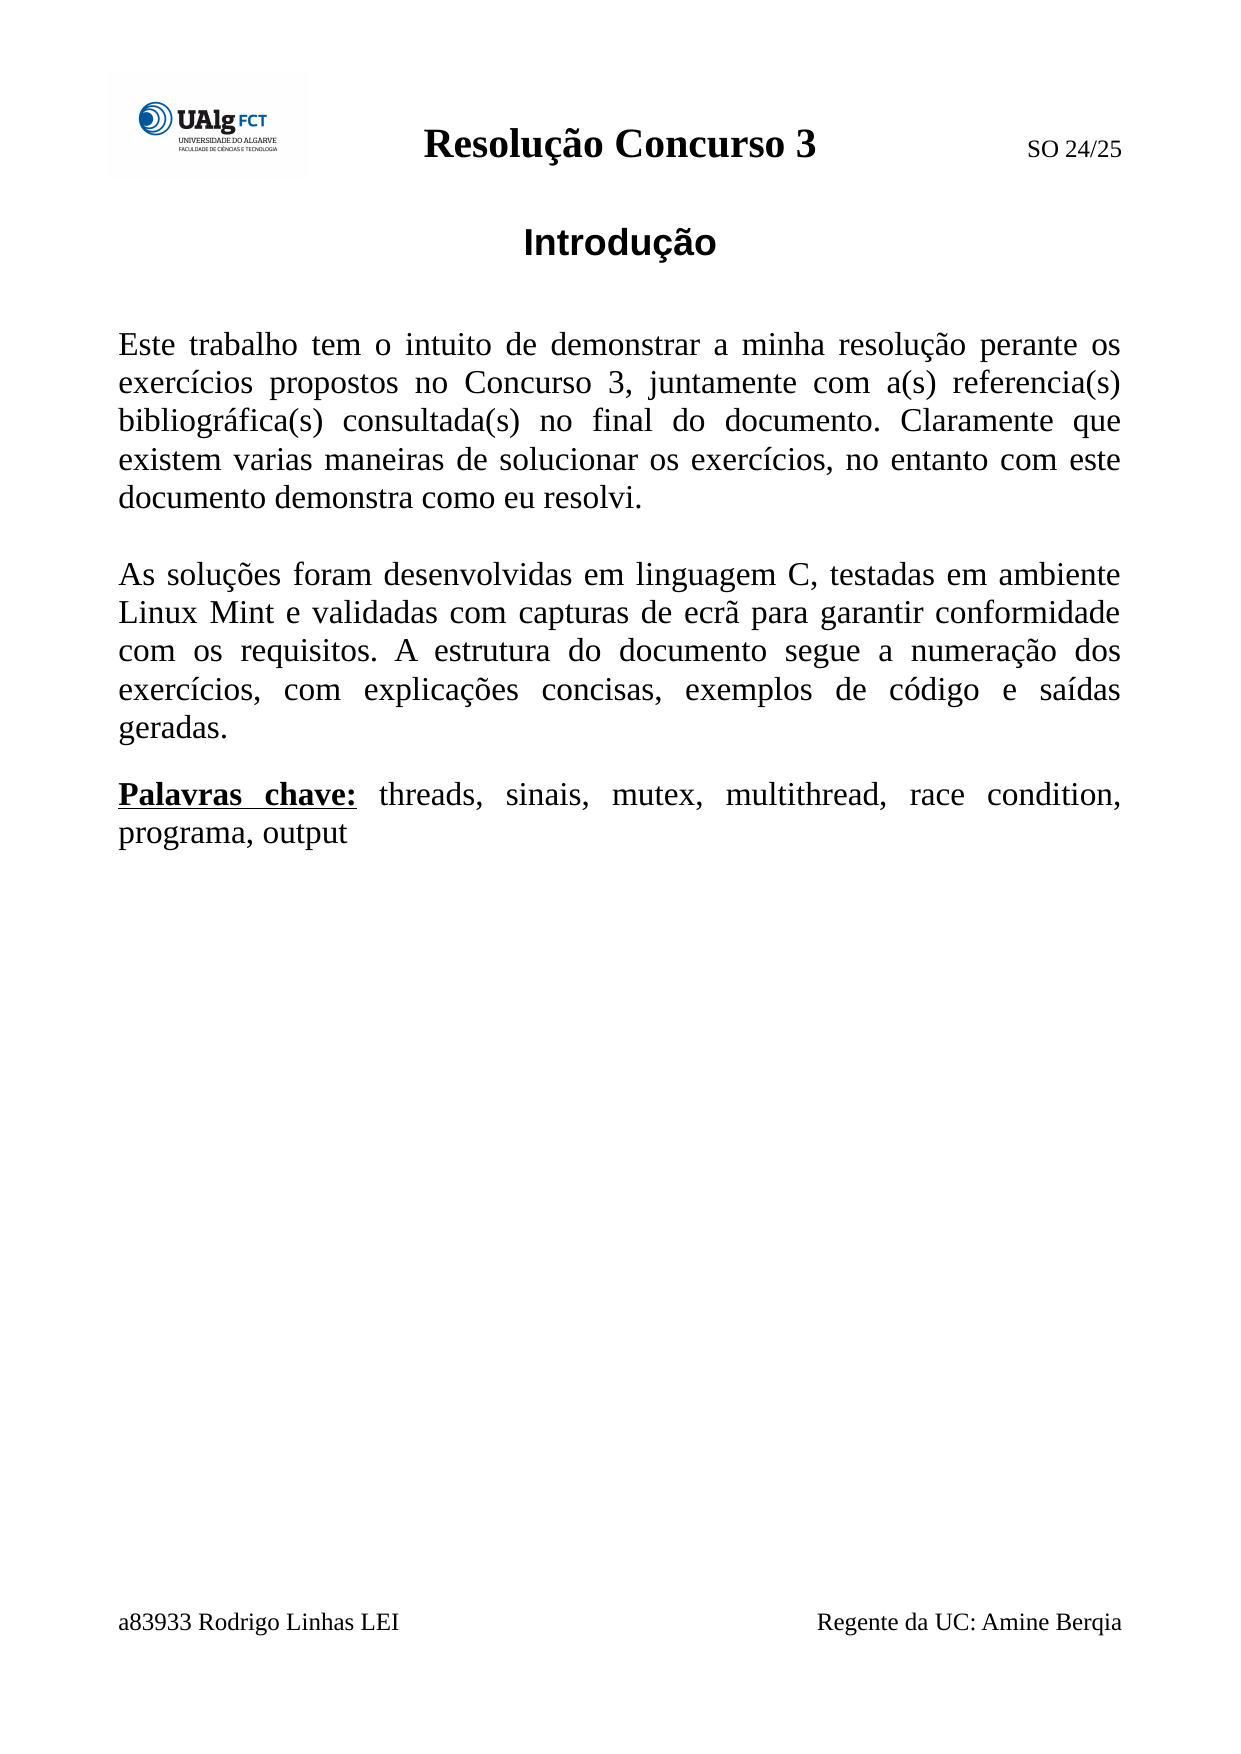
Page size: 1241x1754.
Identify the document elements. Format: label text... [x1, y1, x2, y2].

picture [106, 73, 310, 180]
text Este trabalho tem o intuito de demonstrar a minha resolução perante os exercícios propostos no Concurso 3, juntamente com a(s) referencia(s) bibliográfica(s) consultada(s) no final do documento. Claramente que existem varias maneiras de solucionar os exercícios, no entanto com este documento demonstra como eu resolvi. [118, 324, 1122, 516]
subtitle Introdução [118, 221, 1122, 264]
text As soluções foram desenvolvidas em linguagem C, testadas em ambiente Linux Mint e validadas com capturas de ecrã para garantir conformidade com os requisitos. A estrutura do documento segue a numeração dos exercícios, com explicações concisas, exemplos de código e saídas geradas. [118, 554, 1122, 746]
text Palavras chave: threads, sinais, mutex, multithread, race condition, programa, output [118, 774, 1122, 851]
